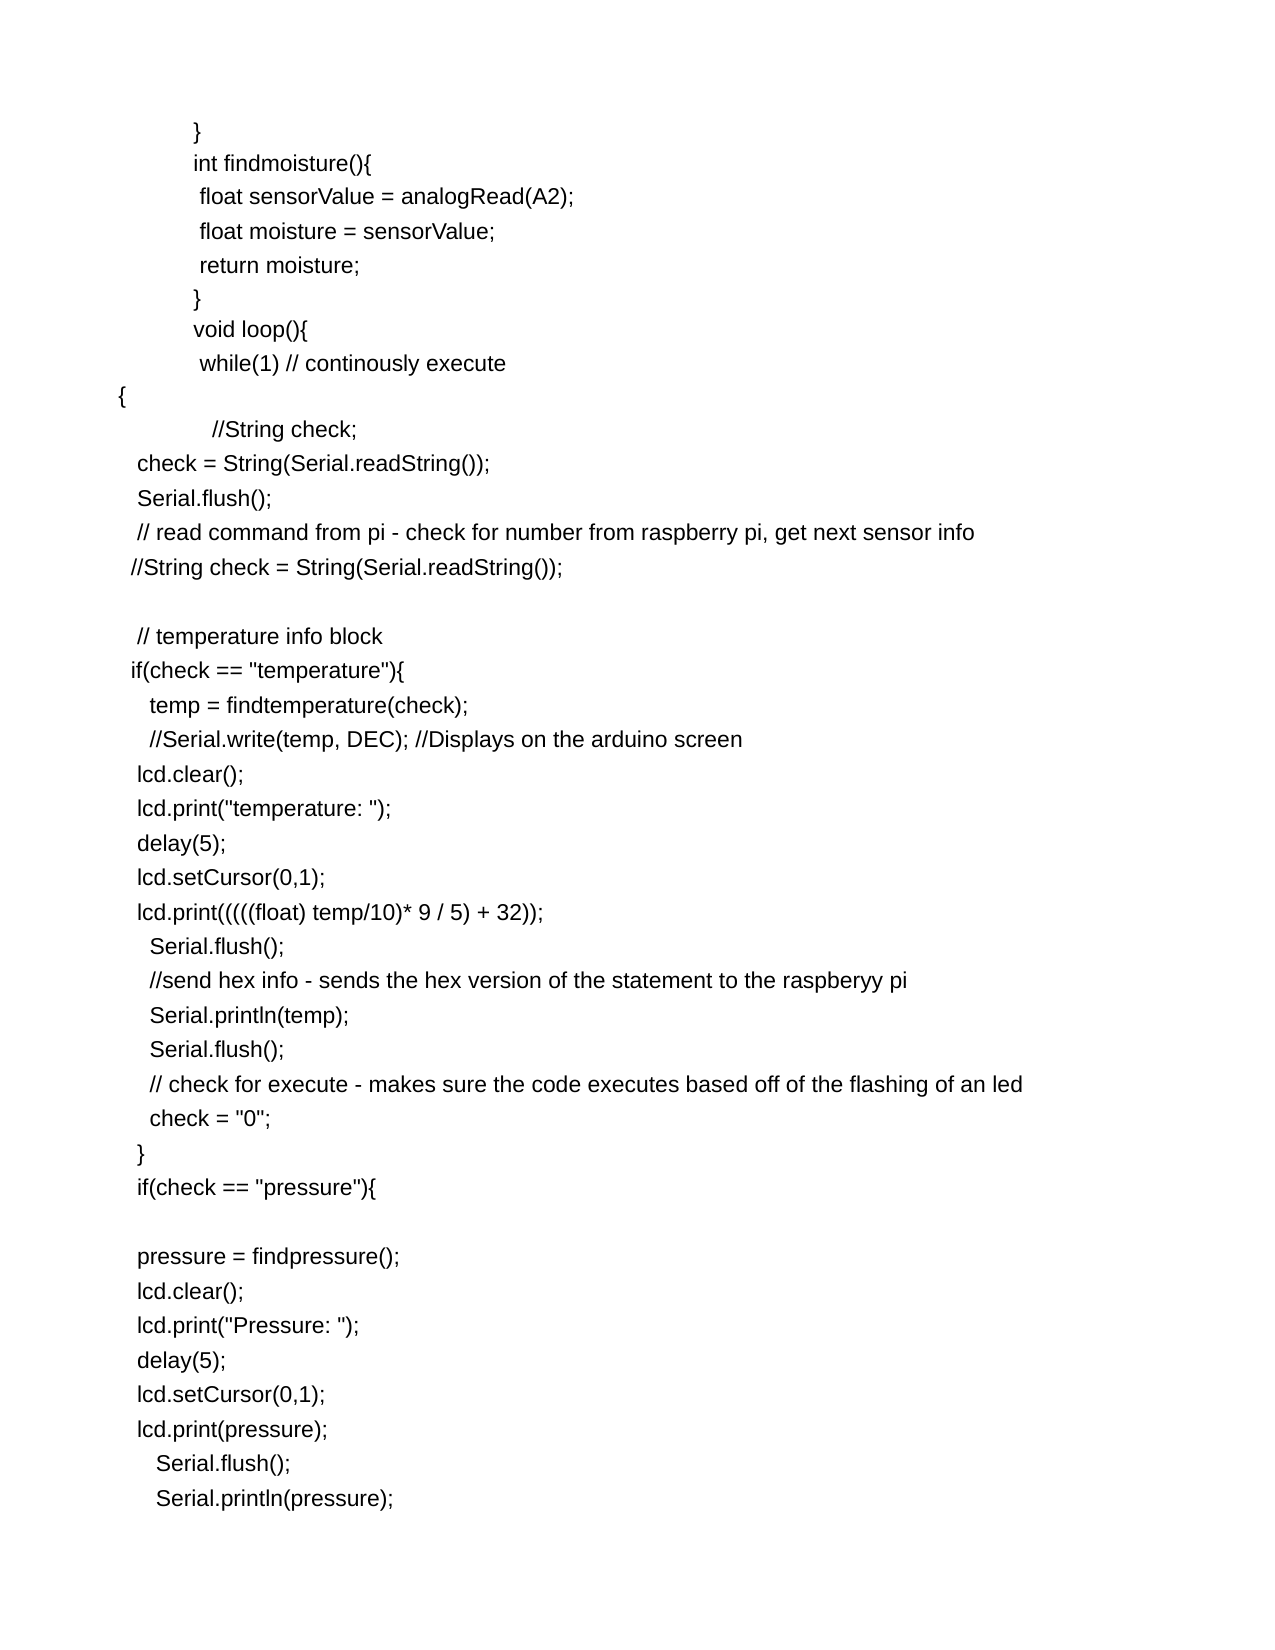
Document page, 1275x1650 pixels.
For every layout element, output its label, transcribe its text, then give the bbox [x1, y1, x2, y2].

text check = String(Serial.readString()); [118, 448, 1157, 477]
text //Serial.write(temp, DEC); //Displays on the arduino screen [118, 724, 1157, 753]
text float moisture = sensorValue; [118, 216, 1157, 244]
text lcd.print(pressure); [118, 1414, 1157, 1442]
text } [118, 118, 1157, 144]
text if(check == "temperature"){ [118, 655, 1157, 684]
text Serial.flush(); [118, 931, 1157, 960]
text } [118, 285, 1157, 311]
text while(1) // continously execute [118, 348, 1157, 377]
text temp = findtemperature(check); [118, 690, 1157, 718]
text Serial.flush(); [118, 1034, 1157, 1063]
text Serial.println(pressure); [118, 1483, 1157, 1511]
text int findmoisture(){ [118, 150, 1157, 176]
text Serial.println(temp); [118, 1000, 1157, 1029]
text void loop(){ [118, 316, 1157, 343]
text lcd.print("temperature: "); [118, 793, 1157, 822]
text //send hex info - sends the hex version of the statement to the raspberyy pi [118, 966, 1157, 994]
text lcd.print("Pressure: "); [118, 1310, 1157, 1339]
text //String check = String(Serial.readString()); [118, 552, 1157, 581]
text lcd.print(((((float) temp/10)* 9 / 5) + 32)); [118, 897, 1157, 925]
text if(check == "pressure"){ [118, 1172, 1157, 1201]
text Serial.flush(); [118, 483, 1157, 512]
text delay(5); [118, 1345, 1157, 1373]
text // temperature info block [118, 621, 1157, 649]
text float sensorValue = analogRead(A2); [118, 181, 1157, 210]
text // read command from pi - check for number from raspberry pi, get next sensor info [118, 517, 1157, 546]
text delay(5); [118, 828, 1157, 856]
text lcd.setCursor(0,1); [118, 862, 1157, 891]
text return moisture; [118, 250, 1157, 279]
text lcd.setCursor(0,1); [118, 1379, 1157, 1408]
text { [118, 382, 1157, 409]
text lcd.clear(); [118, 759, 1157, 787]
text } [118, 1138, 1157, 1167]
text lcd.clear(); [118, 1276, 1157, 1304]
text pressure = findpressure(); [118, 1241, 1157, 1270]
text // check for execute - makes sure the code executes based off of the flashing of an led [118, 1069, 1157, 1098]
text check = "0"; [118, 1103, 1157, 1132]
text //String check; [118, 414, 1157, 443]
text Serial.flush(); [118, 1448, 1157, 1477]
